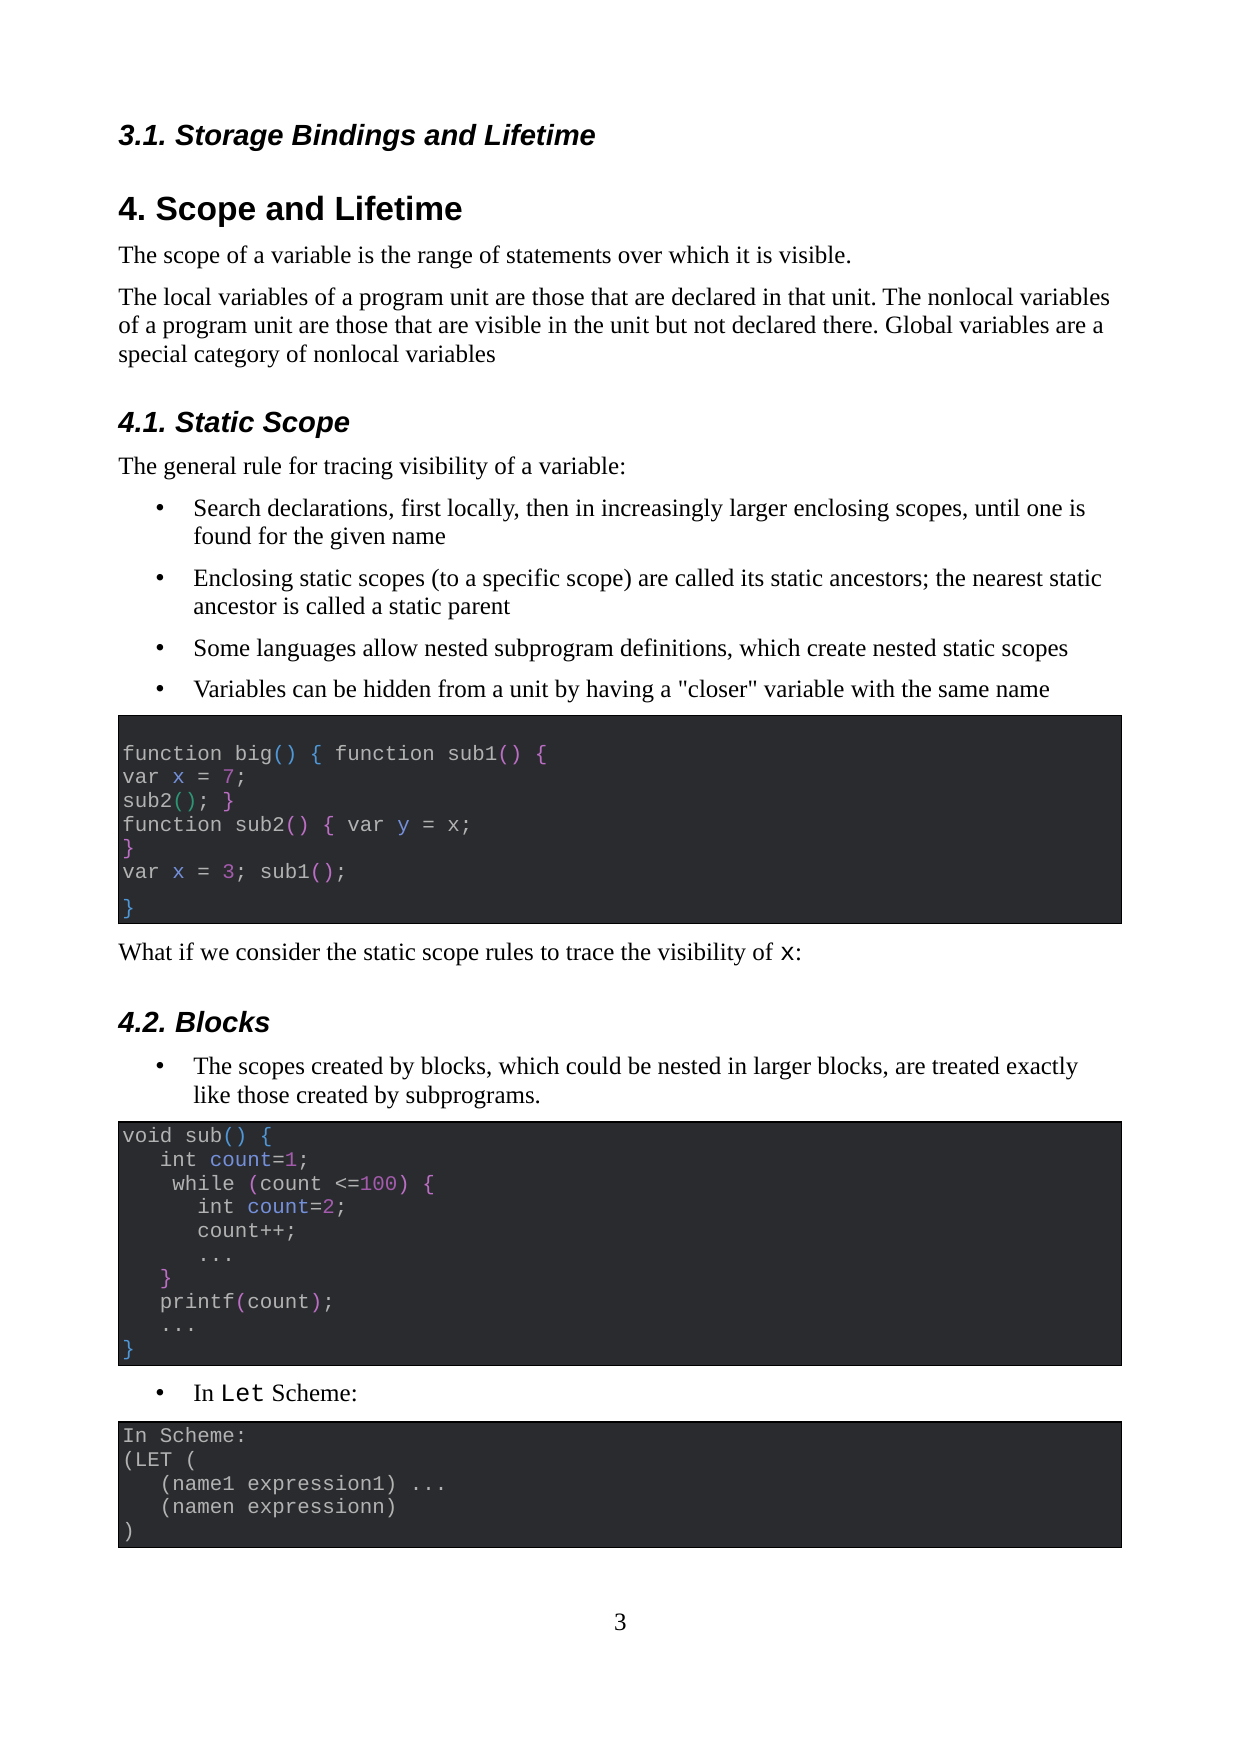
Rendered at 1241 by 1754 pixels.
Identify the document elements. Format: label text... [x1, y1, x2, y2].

text int count=2; [119, 1192, 1121, 1216]
text void sub() { [119, 1123, 1121, 1145]
text } [119, 833, 1121, 857]
text The scope of a variable is the range of statements over which it is visible. [118, 240, 1122, 269]
list Enclosing static scopes (to a specific scope) are called its static ancestors; the nearest static ancestor is called a static parent [156, 563, 1122, 620]
text The local variables of a program unit are those that are declared in that unit. The nonlocal variables of a program unit are those that are visible in the unit but not declared there. Global variables are a special category of nonlocal variables [118, 282, 1122, 368]
text What if we consider the static scope rules to trace the visibility of x: [118, 937, 1122, 968]
text ) [119, 1516, 1121, 1547]
text int count=1; [119, 1145, 1121, 1169]
text (namen expressionn) [119, 1492, 1121, 1516]
text The general rule for tracing visibility of a variable: [118, 451, 1122, 480]
list Some languages allow nested subprogram definitions, which create nested static scopes [156, 633, 1122, 661]
text var x = 3; sub1(); [119, 857, 1121, 884]
text function big() { function sub1() { [119, 739, 1121, 762]
list The scopes created by blocks, which could be nested in larger blocks, are treated exactly like those created by subprograms. [156, 1051, 1122, 1109]
subtitle Scope and Lifetime [118, 189, 1122, 228]
text sub2(); } [119, 786, 1121, 810]
text In Scheme: [119, 1423, 1121, 1445]
text function sub2() { var y = x; [119, 810, 1121, 833]
text count++; [119, 1216, 1121, 1239]
text var x = 7; [119, 762, 1121, 786]
list In Let Scheme: [156, 1378, 1122, 1409]
list Variables can be hidden from a unit by having a "closer" variable with the same name [156, 674, 1122, 703]
text (name1 expression1) ... [119, 1469, 1121, 1492]
subtitle Static Scope [118, 405, 1122, 439]
text } [119, 1263, 1121, 1287]
text ... [119, 1239, 1121, 1263]
subtitle Storage Bindings and Lifetime [118, 118, 1122, 152]
text ... [119, 1311, 1121, 1334]
text (LET ( [119, 1445, 1121, 1469]
text } [119, 893, 1121, 923]
subtitle Blocks [118, 1005, 1122, 1039]
text printf(count); [119, 1287, 1121, 1311]
text } [119, 1334, 1121, 1365]
list Search declarations, first locally, then in increasingly larger enclosing scopes, until one is found for the given name [156, 493, 1122, 550]
text while (count <=100) { [119, 1169, 1121, 1192]
